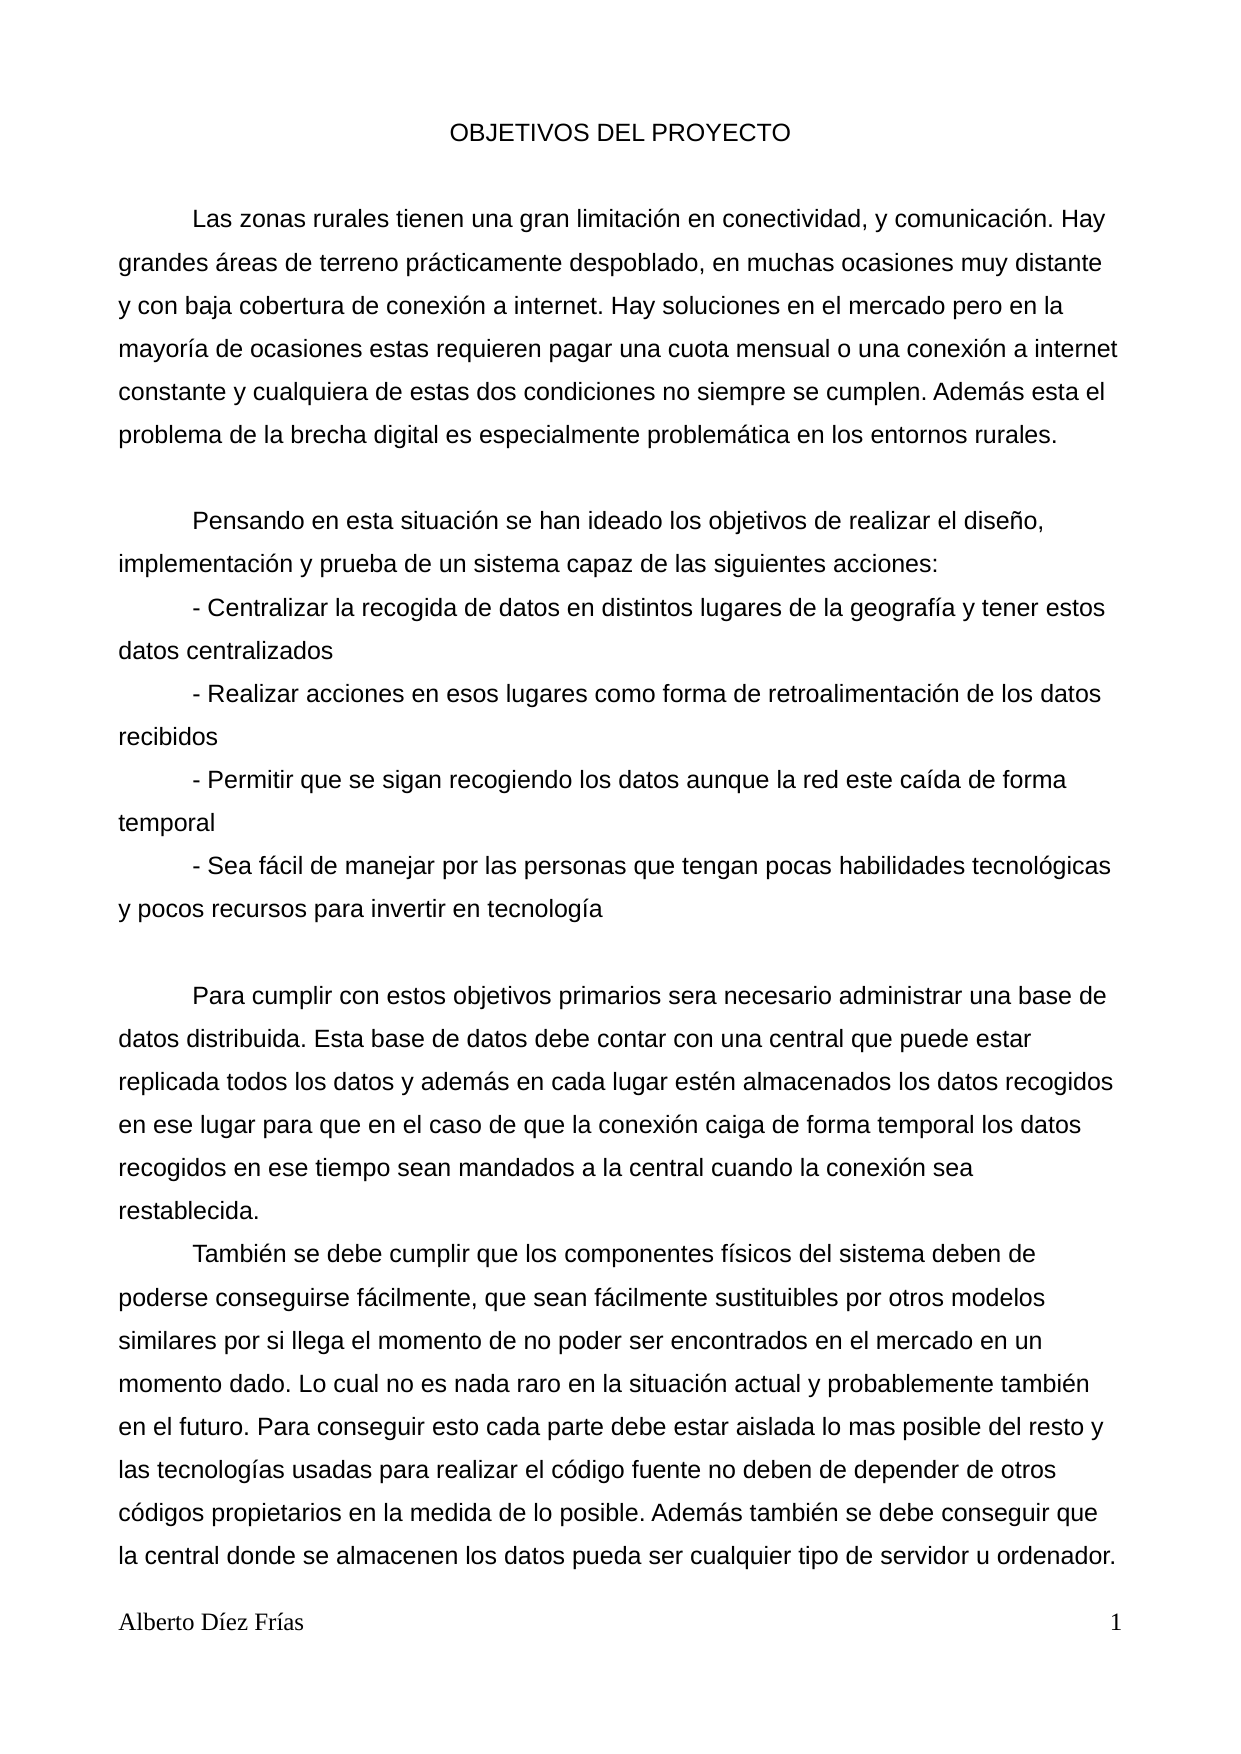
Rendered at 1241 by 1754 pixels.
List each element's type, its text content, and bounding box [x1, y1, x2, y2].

text También se debe cumplir que los componentes físicos del sistema deben de poderse conseguirse fácilmente, que sean fácilmente sustituibles por otros modelos similares por si llega el momento de no poder ser encontrados en el mercado en un momento dado. Lo cual no es nada raro en la situación actual y probablemente también en el futuro. Para conseguir esto cada parte debe estar aislada lo mas posible del resto y las tecnologías usadas para realizar el código fuente no deben de depender de otros códigos propietarios en la medida de lo posible. Además también se debe conseguir que la central donde se almacenen los datos pueda ser cualquier tipo de servidor u ordenador. [118, 1239, 1122, 1570]
text - Centralizar la recogida de datos en distintos lugares de la geografía y tener estos datos centralizados [118, 592, 1122, 664]
text Pensando en esta situación se han ideado los objetivos de realizar el diseño, implementación y prueba de un sistema capaz de las siguientes acciones: [118, 506, 1122, 578]
text Para cumplir con estos objetivos primarios sera necesario administrar una base de datos distribuida. Esta base de datos debe contar con una central que puede estar replicada todos los datos y además en cada lugar estén almacenados los datos recogidos en ese lugar para que en el caso de que la conexión caiga de forma temporal los datos recogidos en ese tiempo sean mandados a la central cuando la conexión sea restablecida. [118, 981, 1122, 1225]
text - Sea fácil de manejar por las personas que tengan pocas habilidades tecnológicas y pocos recursos para invertir en tecnología [118, 851, 1122, 923]
text - Permitir que se sigan recogiendo los datos aunque la red este caída de forma temporal [118, 765, 1122, 837]
text Las zonas rurales tienen una gran limitación en conectividad, y comunicación. Hay grandes áreas de terreno prácticamente despoblado, en muchas ocasiones muy distante y con baja cobertura de conexión a internet. Hay soluciones en el mercado pero en la mayoría de ocasiones estas requieren pagar una cuota mensual o una conexión a internet constante y cualquiera de estas dos condiciones no siempre se cumplen. Además esta el problema de la brecha digital es especialmente problemática en los entornos rurales. [118, 204, 1122, 449]
text OBJETIVOS DEL PROYECTO [118, 118, 1122, 147]
text - Realizar acciones en esos lugares como forma de retroalimentación de los datos recibidos [118, 679, 1122, 751]
